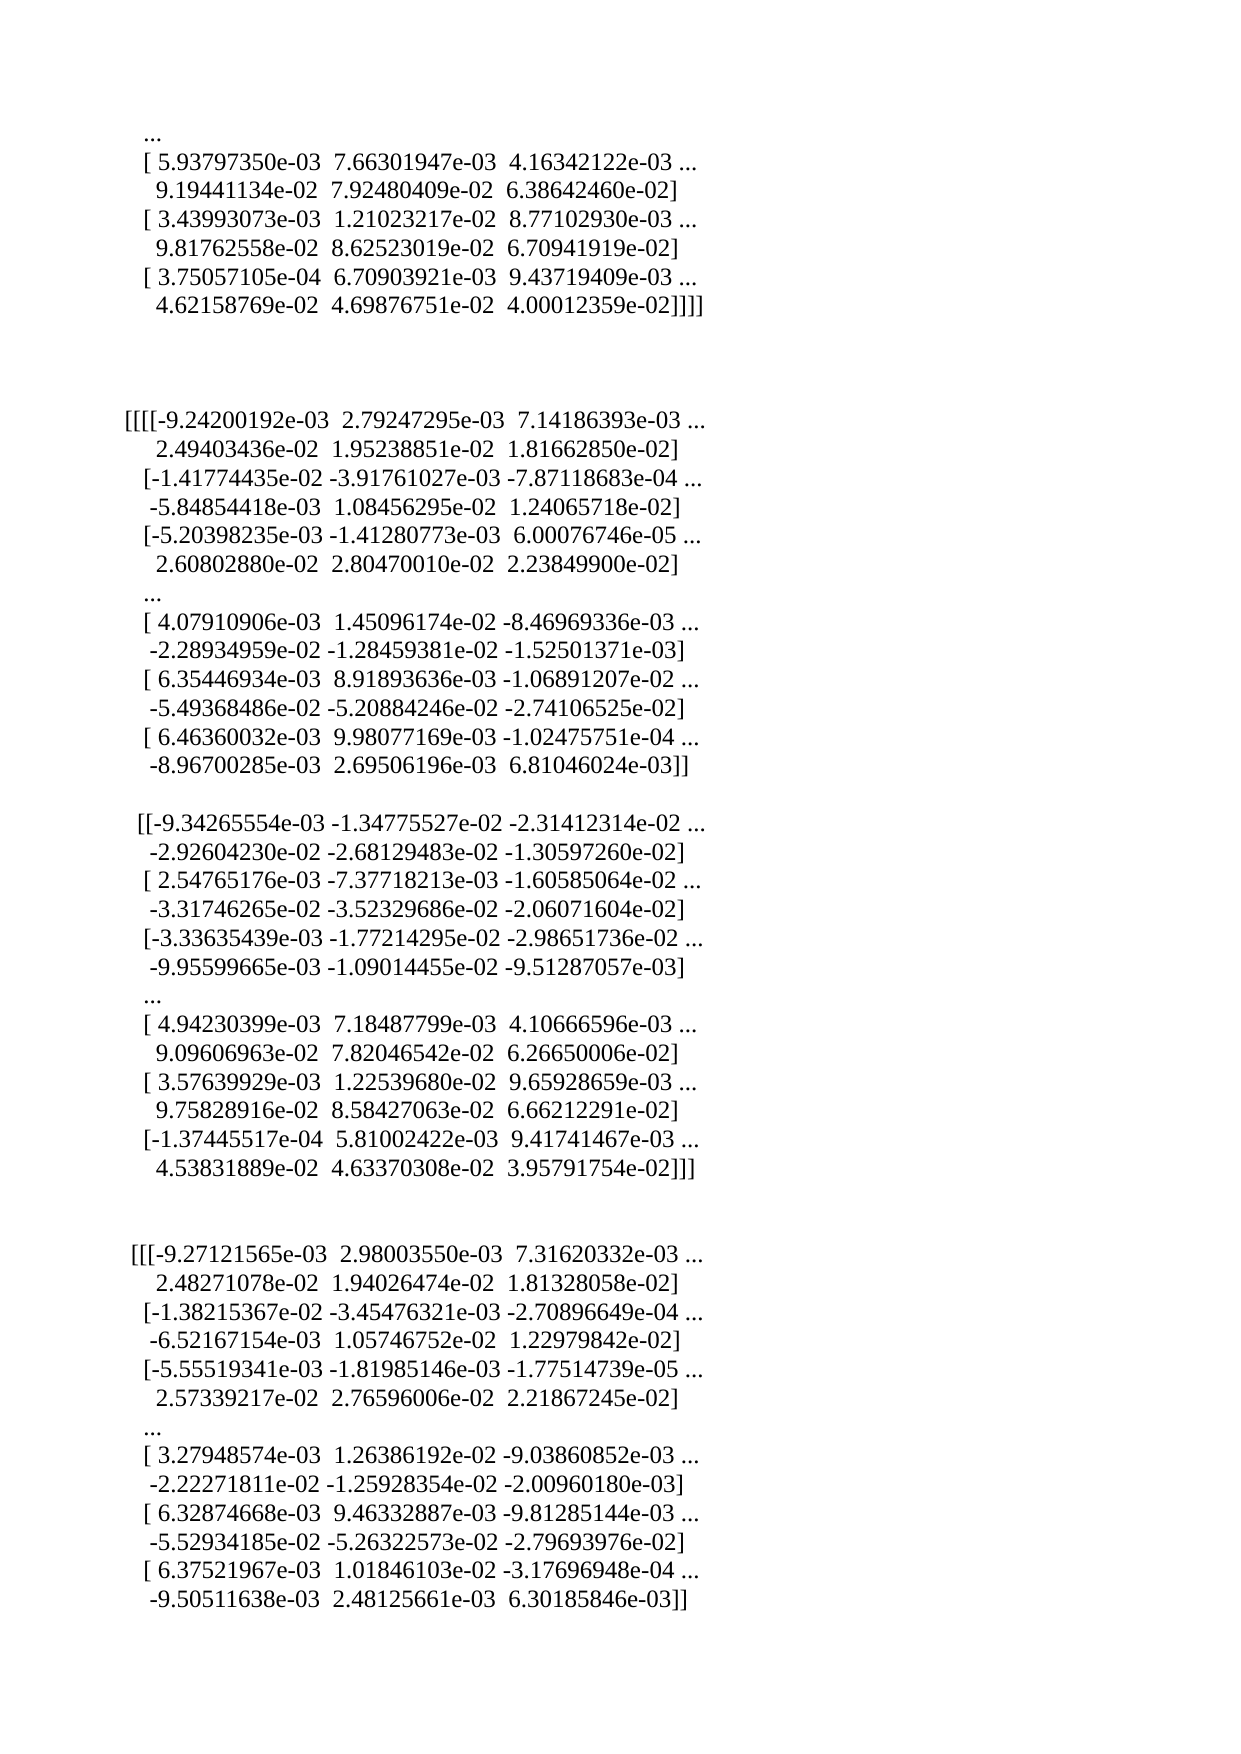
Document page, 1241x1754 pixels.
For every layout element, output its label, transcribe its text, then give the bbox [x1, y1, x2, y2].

text [ 4.07910906e-03 1.45096174e-02 -8.46969336e-03 ... [118, 607, 1122, 636]
text [-3.33635439e-03 -1.77214295e-02 -2.98651736e-02 ... [118, 923, 1122, 952]
text [ 5.93797350e-03 7.66301947e-03 4.16342122e-03 ... [118, 147, 1122, 176]
text 2.49403436e-02 1.95238851e-02 1.81662850e-02] [118, 434, 1122, 463]
text -2.28934959e-02 -1.28459381e-02 -1.52501371e-03] [118, 636, 1122, 664]
text [-5.55519341e-03 -1.81985146e-03 -1.77514739e-05 ... [118, 1354, 1122, 1383]
text [ 3.43993073e-03 1.21023217e-02 8.77102930e-03 ... [118, 204, 1122, 233]
text [ 2.54765176e-03 -7.37718213e-03 -1.60585064e-02 ... [118, 866, 1122, 894]
text 4.62158769e-02 4.69876751e-02 4.00012359e-02]]]] [118, 291, 1122, 319]
text -3.31746265e-02 -3.52329686e-02 -2.06071604e-02] [118, 894, 1122, 923]
text [[[-9.27121565e-03 2.98003550e-03 7.31620332e-03 ... [118, 1239, 1122, 1268]
text [ 3.27948574e-03 1.26386192e-02 -9.03860852e-03 ... [118, 1441, 1122, 1469]
text [[-9.34265554e-03 -1.34775527e-02 -2.31412314e-02 ... [118, 808, 1122, 837]
text 9.81762558e-02 8.62523019e-02 6.70941919e-02] [118, 233, 1122, 262]
text ... [118, 1412, 1122, 1441]
text 9.75828916e-02 8.58427063e-02 6.66212291e-02] [118, 1096, 1122, 1124]
text -9.95599665e-03 -1.09014455e-02 -9.51287057e-03] [118, 952, 1122, 981]
text 4.53831889e-02 4.63370308e-02 3.95791754e-02]]] [118, 1153, 1122, 1182]
text [ 6.35446934e-03 8.91893636e-03 -1.06891207e-02 ... [118, 664, 1122, 693]
text ... [118, 981, 1122, 1009]
text -5.49368486e-02 -5.20884246e-02 -2.74106525e-02] [118, 693, 1122, 722]
text [-5.20398235e-03 -1.41280773e-03 6.00076746e-05 ... [118, 521, 1122, 549]
text -5.52934185e-02 -5.26322573e-02 -2.79693976e-02] [118, 1527, 1122, 1556]
text [ 4.94230399e-03 7.18487799e-03 4.10666596e-03 ... [118, 1009, 1122, 1038]
text 9.09606963e-02 7.82046542e-02 6.26650006e-02] [118, 1038, 1122, 1067]
text -6.52167154e-03 1.05746752e-02 1.22979842e-02] [118, 1326, 1122, 1354]
text -2.22271811e-02 -1.25928354e-02 -2.00960180e-03] [118, 1469, 1122, 1498]
text -9.50511638e-03 2.48125661e-03 6.30185846e-03]] [118, 1584, 1122, 1613]
text -2.92604230e-02 -2.68129483e-02 -1.30597260e-02] [118, 837, 1122, 866]
text 2.60802880e-02 2.80470010e-02 2.23849900e-02] [118, 549, 1122, 578]
text [-1.41774435e-02 -3.91761027e-03 -7.87118683e-04 ... [118, 463, 1122, 492]
text [-1.38215367e-02 -3.45476321e-03 -2.70896649e-04 ... [118, 1297, 1122, 1326]
text [ 6.32874668e-03 9.46332887e-03 -9.81285144e-03 ... [118, 1498, 1122, 1527]
text 2.48271078e-02 1.94026474e-02 1.81328058e-02] [118, 1268, 1122, 1297]
text [ 3.75057105e-04 6.70903921e-03 9.43719409e-03 ... [118, 262, 1122, 291]
text [ 6.37521967e-03 1.01846103e-02 -3.17696948e-04 ... [118, 1556, 1122, 1584]
text -5.84854418e-03 1.08456295e-02 1.24065718e-02] [118, 492, 1122, 521]
text 9.19441134e-02 7.92480409e-02 6.38642460e-02] [118, 176, 1122, 204]
text -8.96700285e-03 2.69506196e-03 6.81046024e-03]] [118, 751, 1122, 779]
text ... [118, 578, 1122, 607]
text [[[[-9.24200192e-03 2.79247295e-03 7.14186393e-03 ... [118, 406, 1122, 434]
text ... [118, 118, 1122, 147]
text 2.57339217e-02 2.76596006e-02 2.21867245e-02] [118, 1383, 1122, 1412]
text [ 3.57639929e-03 1.22539680e-02 9.65928659e-03 ... [118, 1067, 1122, 1096]
text [-1.37445517e-04 5.81002422e-03 9.41741467e-03 ... [118, 1124, 1122, 1153]
text [ 6.46360032e-03 9.98077169e-03 -1.02475751e-04 ... [118, 722, 1122, 751]
